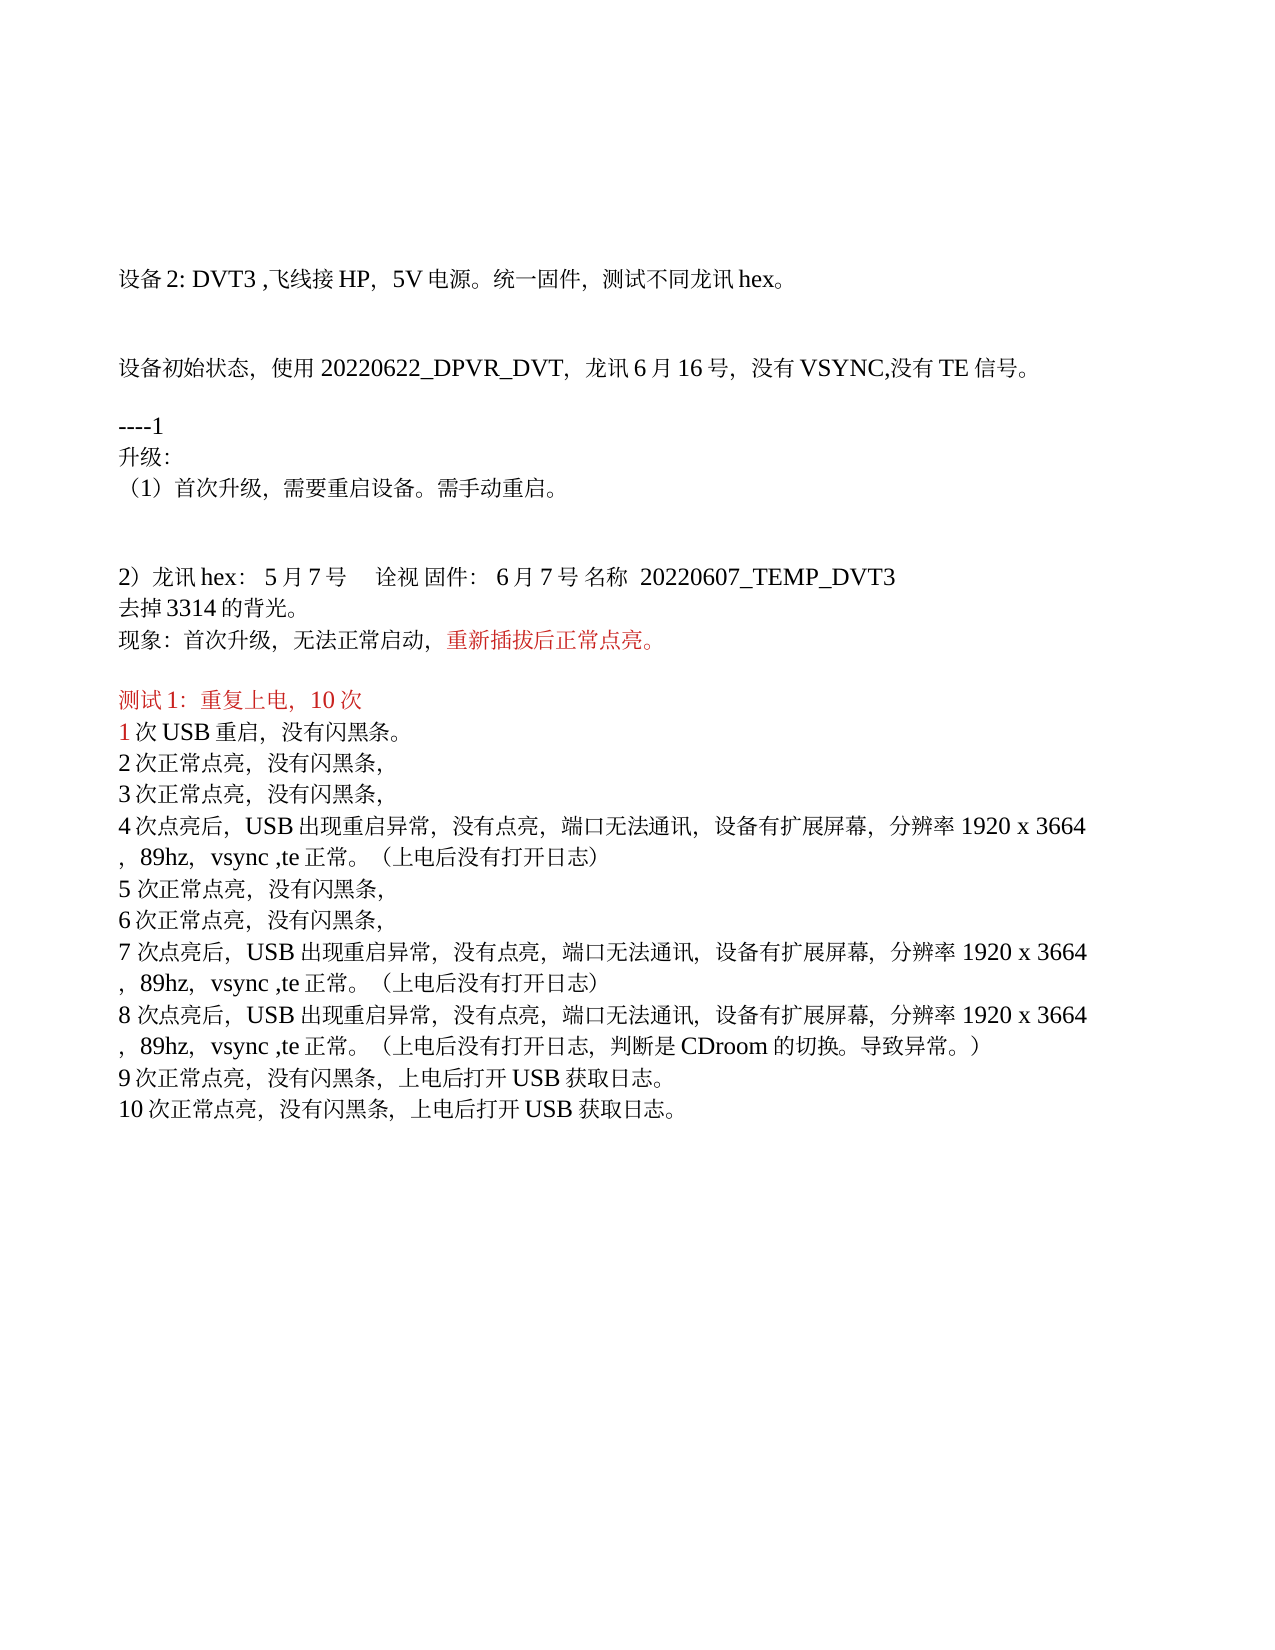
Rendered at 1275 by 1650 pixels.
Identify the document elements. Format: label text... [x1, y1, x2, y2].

text 升级： [118, 440, 1157, 471]
text 6次正常点亮，没有闪黑条， [118, 903, 1157, 935]
text 设备初始状态，使用 20220622_DPVR_DVT，龙讯6月16号，没有VSYNC,没有TE信号。 [118, 351, 1157, 382]
text 8 次点亮后，USB出现重启异常，没有点亮，端口无法通讯，设备有扩展屏幕，分辨率 1920 x 3664 ，89hz，vsync ,te正常。（上电后没有打开日志，判断是CDroom的切换。导致异常。） [118, 998, 1157, 1061]
text 9次正常点亮，没有闪黑条，上电后打开USB获取日志。 [118, 1061, 1157, 1092]
text ----1 [118, 411, 1157, 440]
text 3次正常点亮，没有闪黑条， [118, 778, 1157, 809]
text 7 次点亮后，USB出现重启异常，没有点亮，端口无法通讯，设备有扩展屏幕，分辨率 1920 x 3664 ，89hz，vsync ,te正常。（上电后没有打开日志） [118, 935, 1157, 998]
text 5 次正常点亮，没有闪黑条， [118, 872, 1157, 903]
text 去掉3314的背光。 [118, 592, 1157, 623]
text 10次正常点亮，没有闪黑条，上电后打开USB获取日志。 [118, 1092, 1157, 1124]
text 设备2: DVT3 ,飞线接HP，5V电源。统一固件，测试不同龙讯hex。 [118, 262, 1157, 293]
text 4次点亮后，USB出现重启异常，没有点亮，端口无法通讯，设备有扩展屏幕，分辨率 1920 x 3664 ，89hz，vsync ,te正常。（上电后没有打开日志） [118, 809, 1157, 872]
text （1）首次升级，需要重启设备。需手动重启。 [118, 471, 1157, 503]
text 测试1：重复上电，10次 [118, 683, 1157, 715]
text 现象：首次升级，无法正常启动，重新插拔后正常点亮。 [118, 623, 1157, 654]
text 1次USB重启，没有闪黑条。 [118, 715, 1157, 746]
text 2次正常点亮，没有闪黑条， [118, 746, 1157, 778]
text 2）龙讯hex： 5月7号 诠视 固件： 6月7号 名称 20220607_TEMP_DVT3 [118, 560, 1157, 592]
